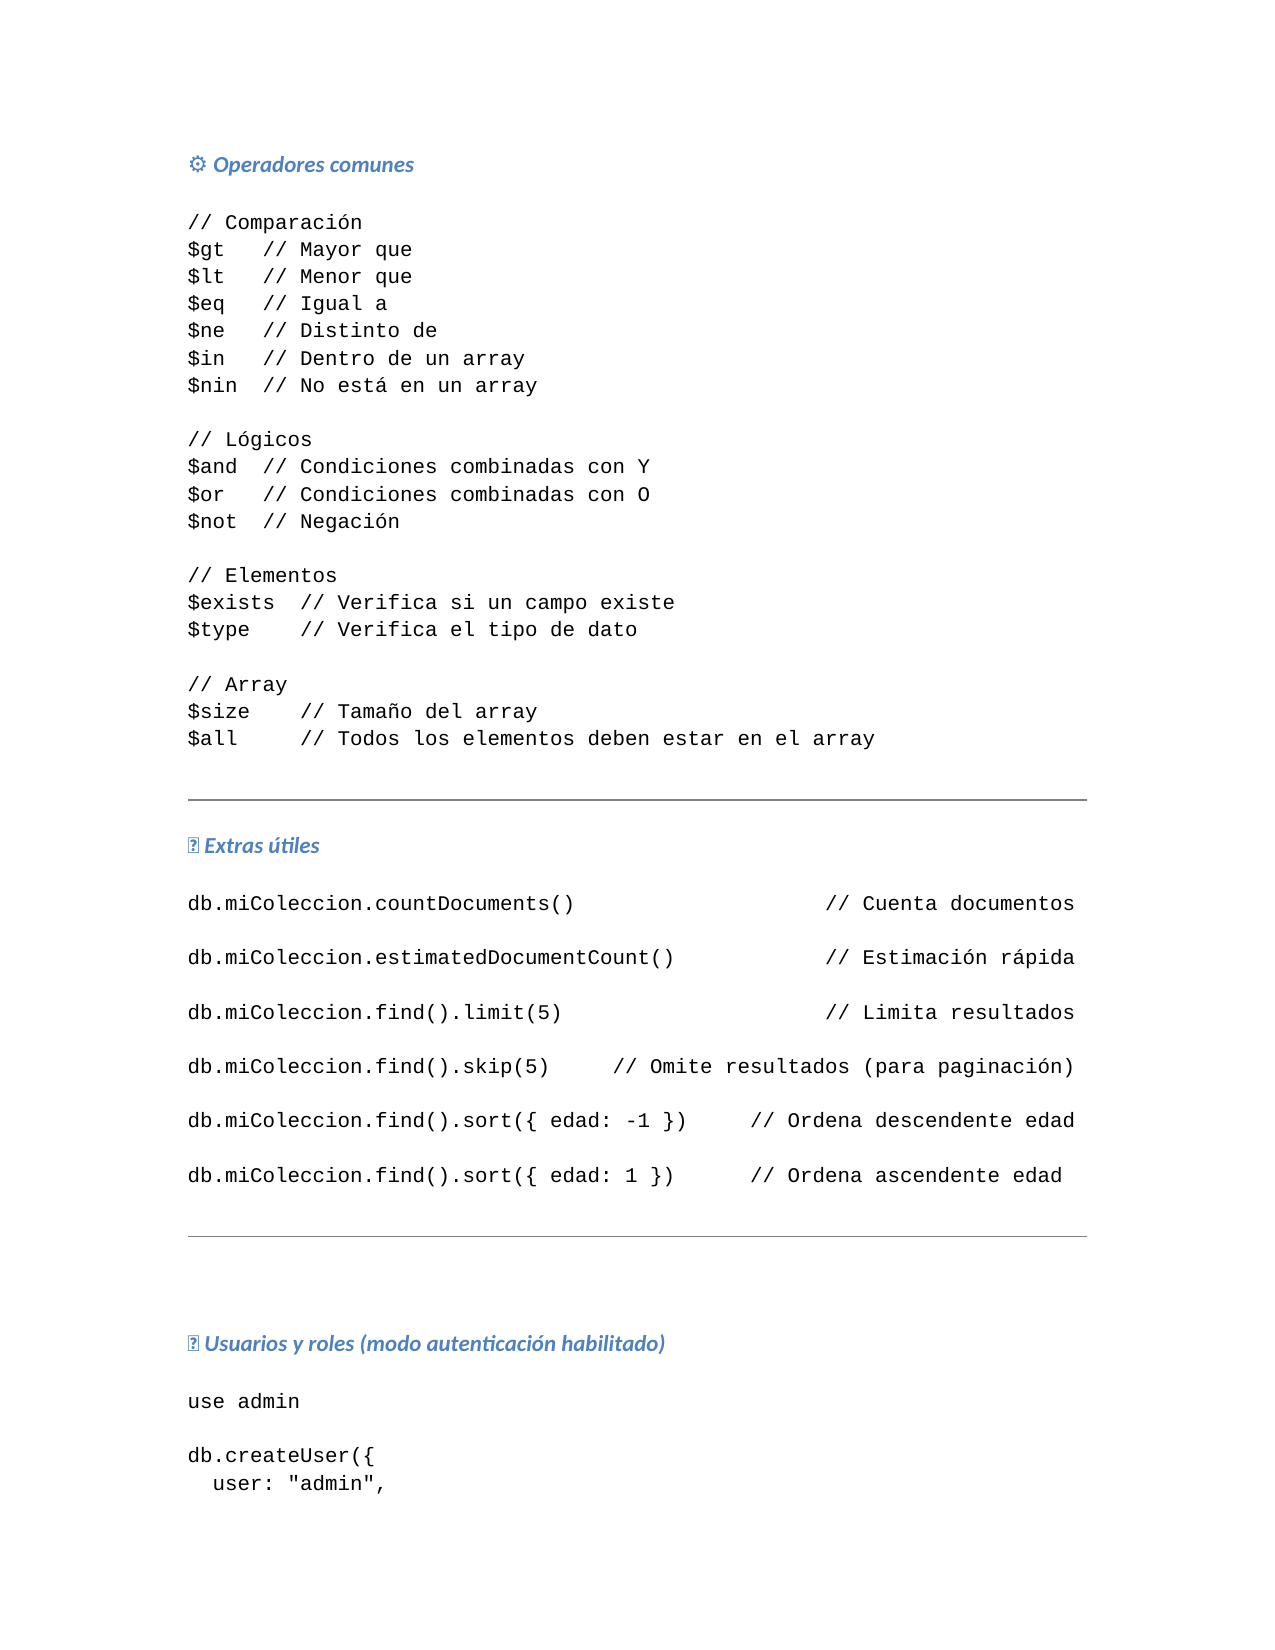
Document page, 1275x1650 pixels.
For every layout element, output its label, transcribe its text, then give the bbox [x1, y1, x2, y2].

text db.miColeccion.find().limit(5) // Limita resultados [187, 1002, 1087, 1025]
text db.miColeccion.find().skip(5) // Omite resultados (para paginación) [187, 1056, 1087, 1080]
text // Lógicos [187, 429, 1087, 453]
subtitle 📌 Extras útiles [187, 831, 1087, 859]
text $nin // No está en un array [187, 375, 1087, 398]
text db.miColeccion.estimatedDocumentCount() // Estimación rápida [187, 947, 1087, 971]
subtitle ⚙️ Operadores comunes [187, 150, 1087, 178]
text $lt // Menor que [187, 266, 1087, 290]
text db.miColeccion.find().sort({ edad: -1 }) // Ordena descendente edad [187, 1110, 1087, 1134]
text $all // Todos los elementos deben estar en el array [187, 728, 1087, 752]
text $ne // Distinto de [187, 320, 1087, 344]
text $gt // Mayor que [187, 239, 1087, 262]
text $size // Tamaño del array [187, 701, 1087, 725]
text $not // Negación [187, 511, 1087, 534]
text // Comparación [187, 212, 1087, 235]
text $exists // Verifica si un campo existe [187, 592, 1087, 616]
text $in // Dentro de un array [187, 348, 1087, 371]
text $eq // Igual a [187, 293, 1087, 317]
text db.miColeccion.find().sort({ edad: 1 }) // Ordena ascendente edad [187, 1165, 1087, 1188]
text // Elementos [187, 565, 1087, 589]
text // Array [187, 674, 1087, 697]
text user: "admin", [187, 1473, 1087, 1496]
text $and // Condiciones combinadas con Y [187, 456, 1087, 480]
text db.createUser({ [187, 1446, 1087, 1469]
subtitle 🔐 Usuarios y roles (modo autenticación habilitado) [187, 1329, 1087, 1357]
text use admin [187, 1391, 1087, 1415]
text $or // Condiciones combinadas con O [187, 483, 1087, 507]
text $type // Verifica el tipo de dato [187, 619, 1087, 643]
text db.miColeccion.countDocuments() // Cuenta documentos [187, 893, 1087, 917]
